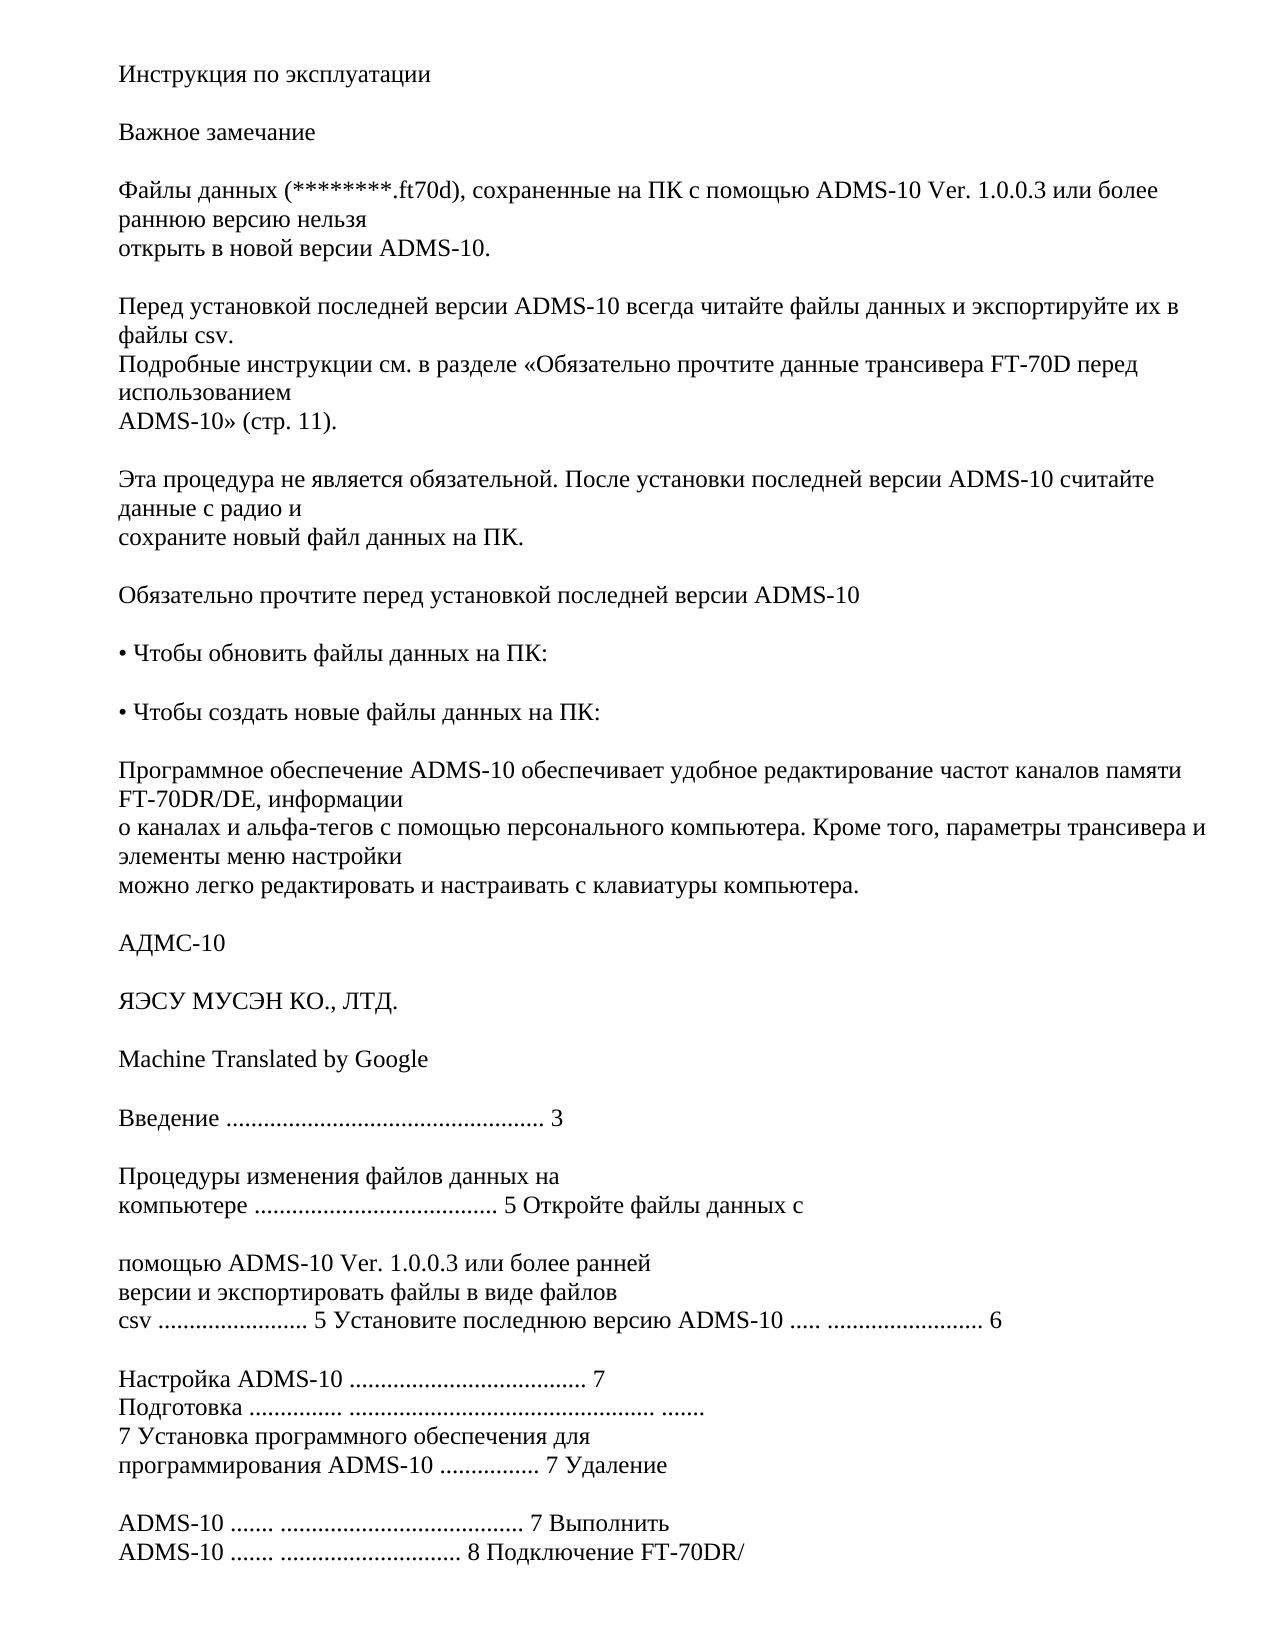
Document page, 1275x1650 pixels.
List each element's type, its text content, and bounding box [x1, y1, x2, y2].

text помощью ADMS-10 Ver. 1.0.0.3 или более ранней версии и экспортировать файлы в виде файлов csv ........................ 5 Установите последнюю версию ADMS-10 ..... ......................... 6 [118, 1248, 1216, 1334]
text Machine Translated by Google [118, 1044, 1216, 1073]
text Процедуры изменения файлов данных на компьютере ....................................... 5 Откройте файлы данных с [118, 1161, 1216, 1218]
text Введение ................................................... 3 [118, 1103, 1216, 1132]
text Настройка ADMS-10 ...................................... 7 Подготовка ............... ................................................. ....... 7 Установка программного обеспечения для программирования ADMS-10 ................ 7 Удаление [118, 1364, 1216, 1479]
text Перед установкой последней версии ADMS-10 всегда читайте файлы данных и экспортируйте их в файлы csv. Подробные инструкции см. в разделе «Обязательно прочтите данные трансивера FT-70D перед использованием ADMS-10» (стр. 11). [118, 291, 1216, 435]
text Эта процедура не является обязательной. После установки последней версии ADMS-10 считайте данные с радио и сохраните новый файл данных на ПК. [118, 464, 1216, 551]
text ЯЭСУ МУСЭН КО., ЛТД. [118, 986, 1216, 1015]
text • Чтобы обновить файлы данных на ПК: [118, 638, 1216, 667]
text АДМС-10 [118, 928, 1216, 957]
text Важное замечание [118, 117, 1216, 146]
text Программное обеспечение ADMS-10 обеспечивает удобное редактирование частот каналов памяти FT-70DR/DE, информации о каналах и альфа-тегов с помощью персонального компьютера. Кроме того, параметры трансивера и элементы меню настройки можно легко редактировать и настраивать с клавиатуры компьютера. [118, 755, 1216, 899]
text Обязательно прочтите перед установкой последней версии ADMS-10 [118, 580, 1216, 609]
text Файлы данных (********.ft70d), сохраненные на ПК с помощью ADMS-10 Ver. 1.0.0.3 или более раннюю версию нельзя открыть в новой версии ADMS-10. [118, 176, 1216, 262]
text Инструкция по эксплуатации [118, 59, 1216, 88]
text • Чтобы создать новые файлы данных на ПК: [118, 697, 1216, 725]
text ADMS-10 ....... ....................................... 7 Выполнить ADMS-10 ....... ............................. 8 Подключение FT-70DR/ [118, 1508, 1216, 1566]
